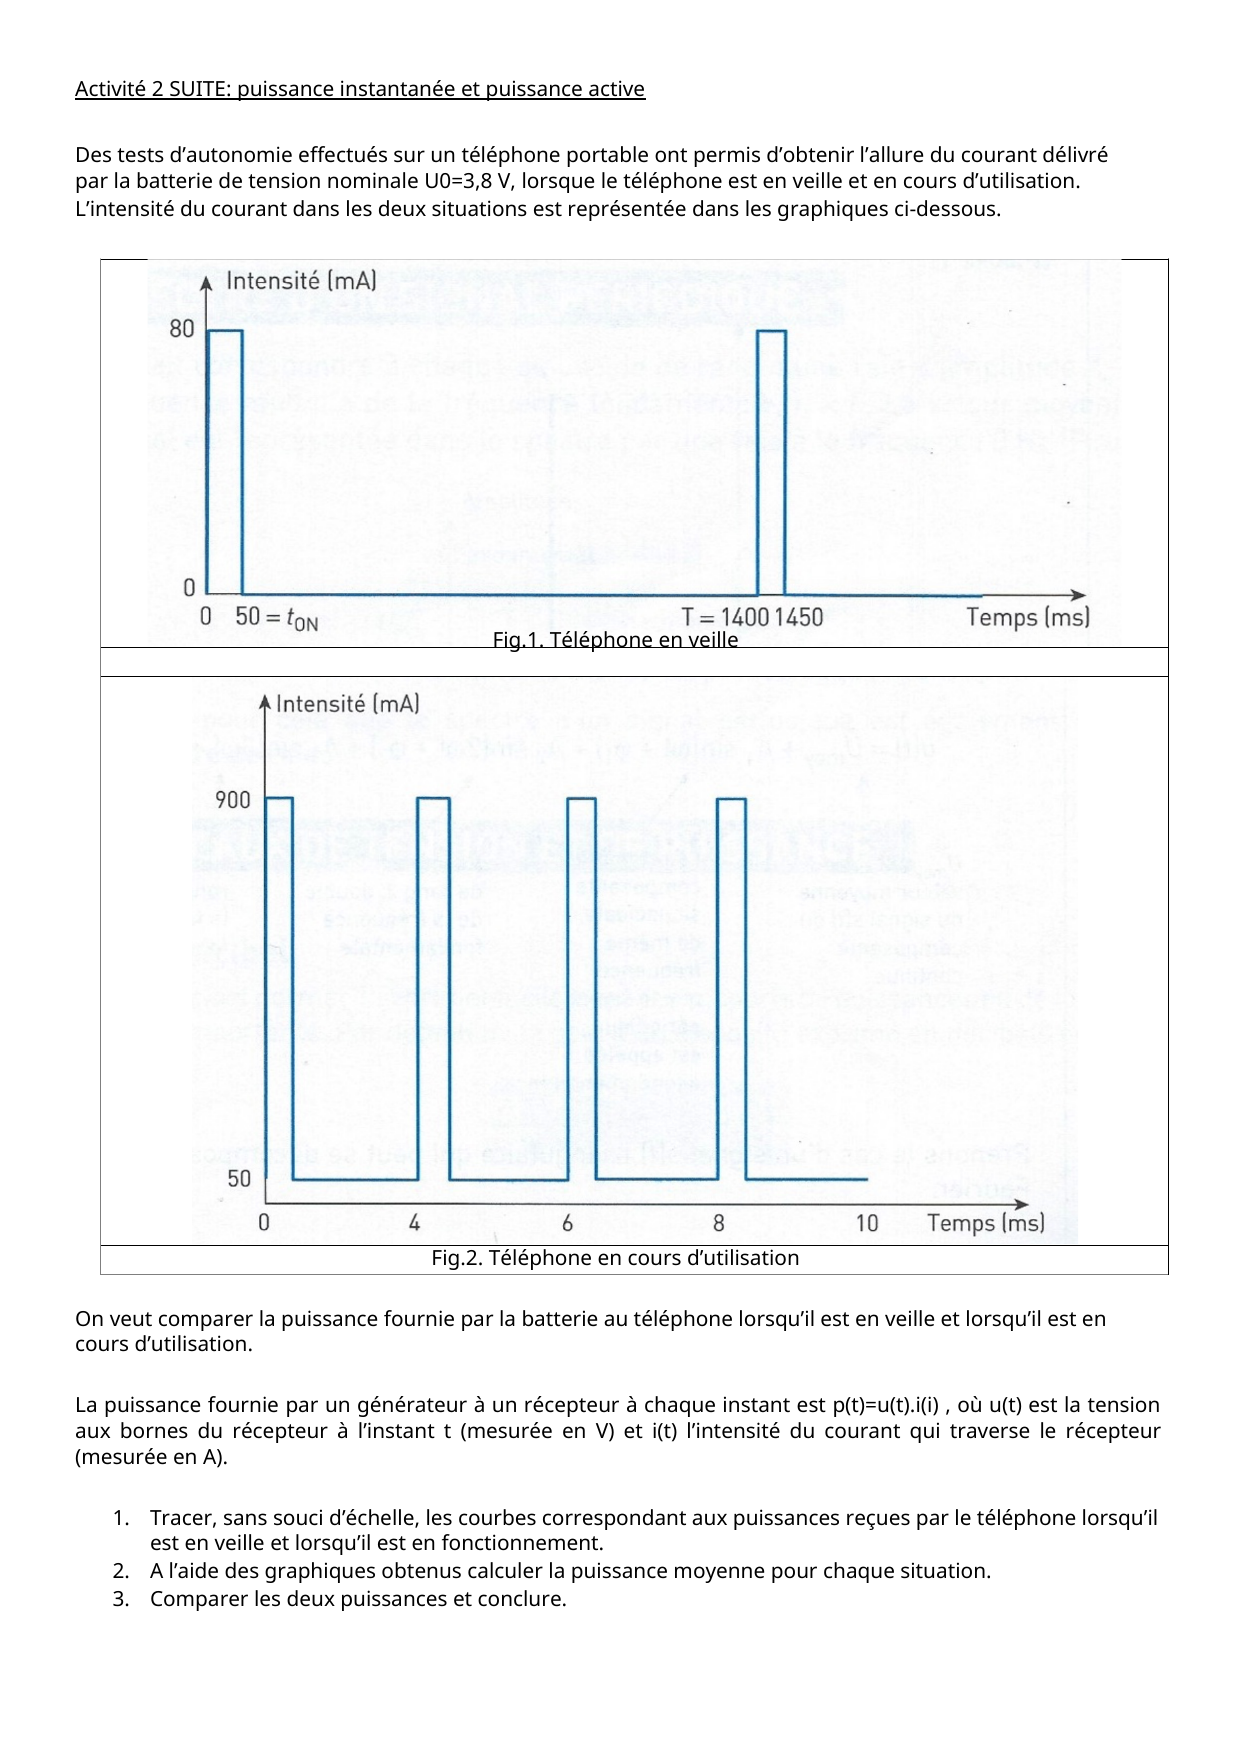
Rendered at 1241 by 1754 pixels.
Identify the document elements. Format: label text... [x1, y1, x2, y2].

text Des tests d’autonomie effectués sur un téléphone portable ont permis d’obtenir l’allure du courant délivré par la batterie de tension nominale U0=3,8 V, lorsque le téléphone est en veille et en cours d’utilisation. L’intensité du courant dans les deux situations est représentée dans les graphiques ci-dessous. [75, 141, 1127, 222]
list A l’aide des graphiques obtenus calculer la puissance moyenne pour chaque situation. [112, 1556, 1162, 1584]
text Activité 2 SUITE: puissance instantanée et puissance active [75, 74, 1162, 102]
list Tracer, sans souci d’échelle, les courbes correspondant aux puissances reçues par le téléphone lorsqu’il est en veille et lorsqu’il est en fonctionnement. [112, 1504, 1162, 1556]
text On veut comparer la puissance fournie par la batterie au téléphone lorsqu’il est en veille et lorsqu’il est en cours d’utilisation. [75, 1306, 1131, 1357]
text Fig.1. Téléphone en veille [75, 625, 98, 653]
list Comparer les deux puissances et conclure. [112, 1584, 1162, 1612]
text La puissance fournie par un générateur à un récepteur à chaque instant est p(t)=u(t).i(i) , où u(t) est la tension aux bornes du récepteur à l’instant t (mesurée en V) et i(t) l’intensité du courant qui traverse le récepteur (mesurée en A). [75, 1391, 1162, 1471]
picture [98, 256, 1171, 1276]
